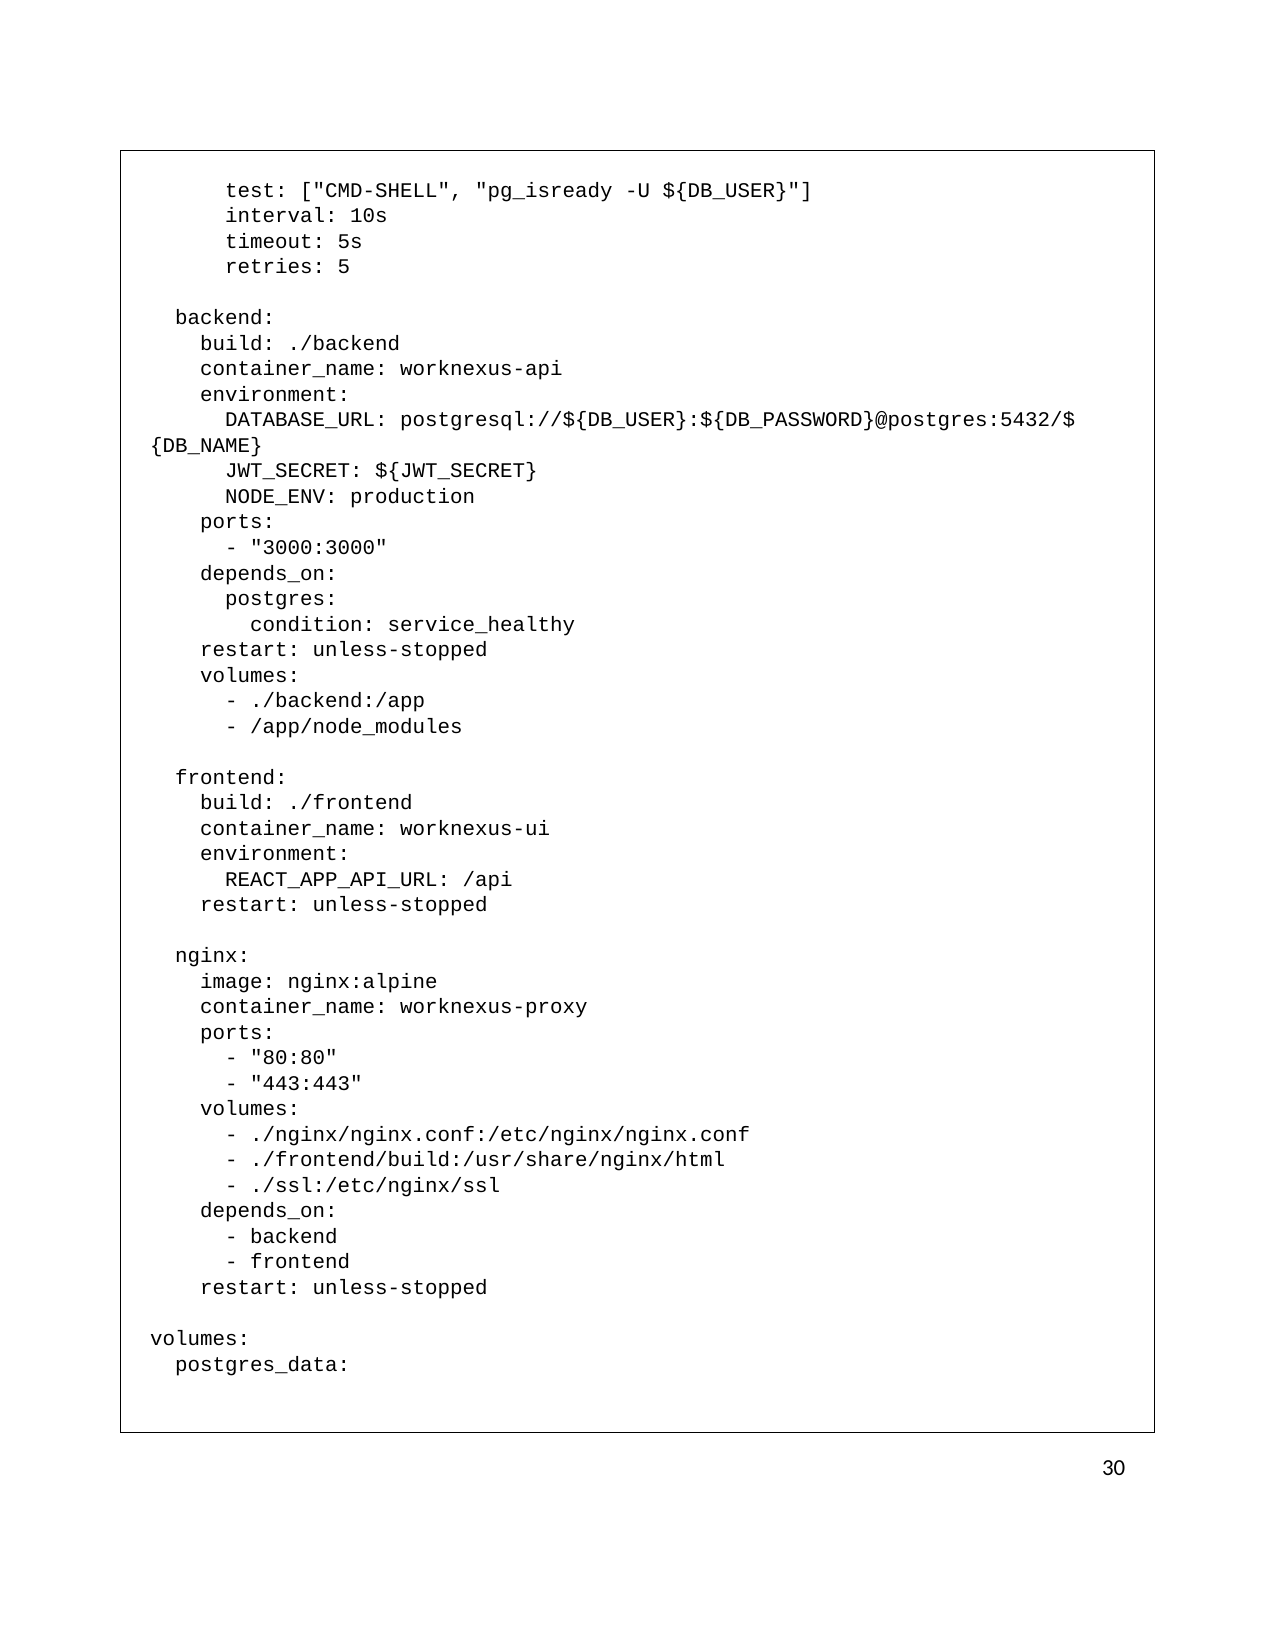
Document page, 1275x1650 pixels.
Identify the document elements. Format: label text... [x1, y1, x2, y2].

text ports: [121, 992, 1154, 1018]
text nginx: [121, 916, 1154, 941]
text depends_on: [121, 533, 1154, 558]
text - ./frontend/build:/usr/share/nginx/html [121, 1120, 1154, 1145]
text - backend [121, 1196, 1154, 1222]
text - "3000:3000" [121, 507, 1154, 533]
text - "80:80" [121, 1018, 1154, 1043]
text JWT_SECRET: ${JWT_SECRET} [121, 431, 1154, 456]
text volumes: [121, 1298, 1154, 1324]
text - ./nginx/nginx.conf:/etc/nginx/nginx.conf [121, 1094, 1154, 1120]
text backend: [121, 278, 1154, 303]
text ports: [121, 482, 1154, 507]
text build: ./backend [121, 303, 1154, 329]
text REACT_APP_API_URL: /api [121, 839, 1154, 864]
text volumes: [121, 635, 1154, 660]
text condition: service_healthy [121, 584, 1154, 609]
text image: nginx:alpine [121, 941, 1154, 967]
text depends_on: [121, 1171, 1154, 1196]
text environment: [121, 813, 1154, 839]
text interval: 10s [121, 176, 1154, 201]
text container_name: worknexus-proxy [121, 967, 1154, 992]
text test: ["CMD-SHELL", "pg_isready -U ${DB_USER}"] [121, 151, 1154, 176]
text restart: unless-stopped [121, 1247, 1154, 1298]
text - ./ssl:/etc/nginx/ssl [121, 1145, 1154, 1171]
text frontend: [121, 737, 1154, 762]
text restart: unless-stopped [121, 864, 1154, 916]
text - ./backend:/app [121, 660, 1154, 686]
text build: ./frontend [121, 762, 1154, 788]
text restart: unless-stopped [121, 609, 1154, 635]
text - frontend [121, 1222, 1154, 1247]
text postgres: [121, 558, 1154, 584]
text volumes: [121, 1069, 1154, 1094]
text retries: 5 [121, 227, 1154, 278]
text container_name: worknexus-ui [121, 788, 1154, 813]
text NODE_ENV: production [121, 456, 1154, 482]
text postgres_data: [121, 1324, 1154, 1377]
text - "443:443" [121, 1043, 1154, 1069]
text environment: [121, 354, 1154, 380]
text DATABASE_URL: postgresql://${DB_USER}:${DB_PASSWORD}@postgres:5432/${DB_NAME} [121, 380, 1154, 431]
text container_name: worknexus-api [121, 329, 1154, 354]
text - /app/node_modules [121, 686, 1154, 737]
text timeout: 5s [121, 201, 1154, 227]
